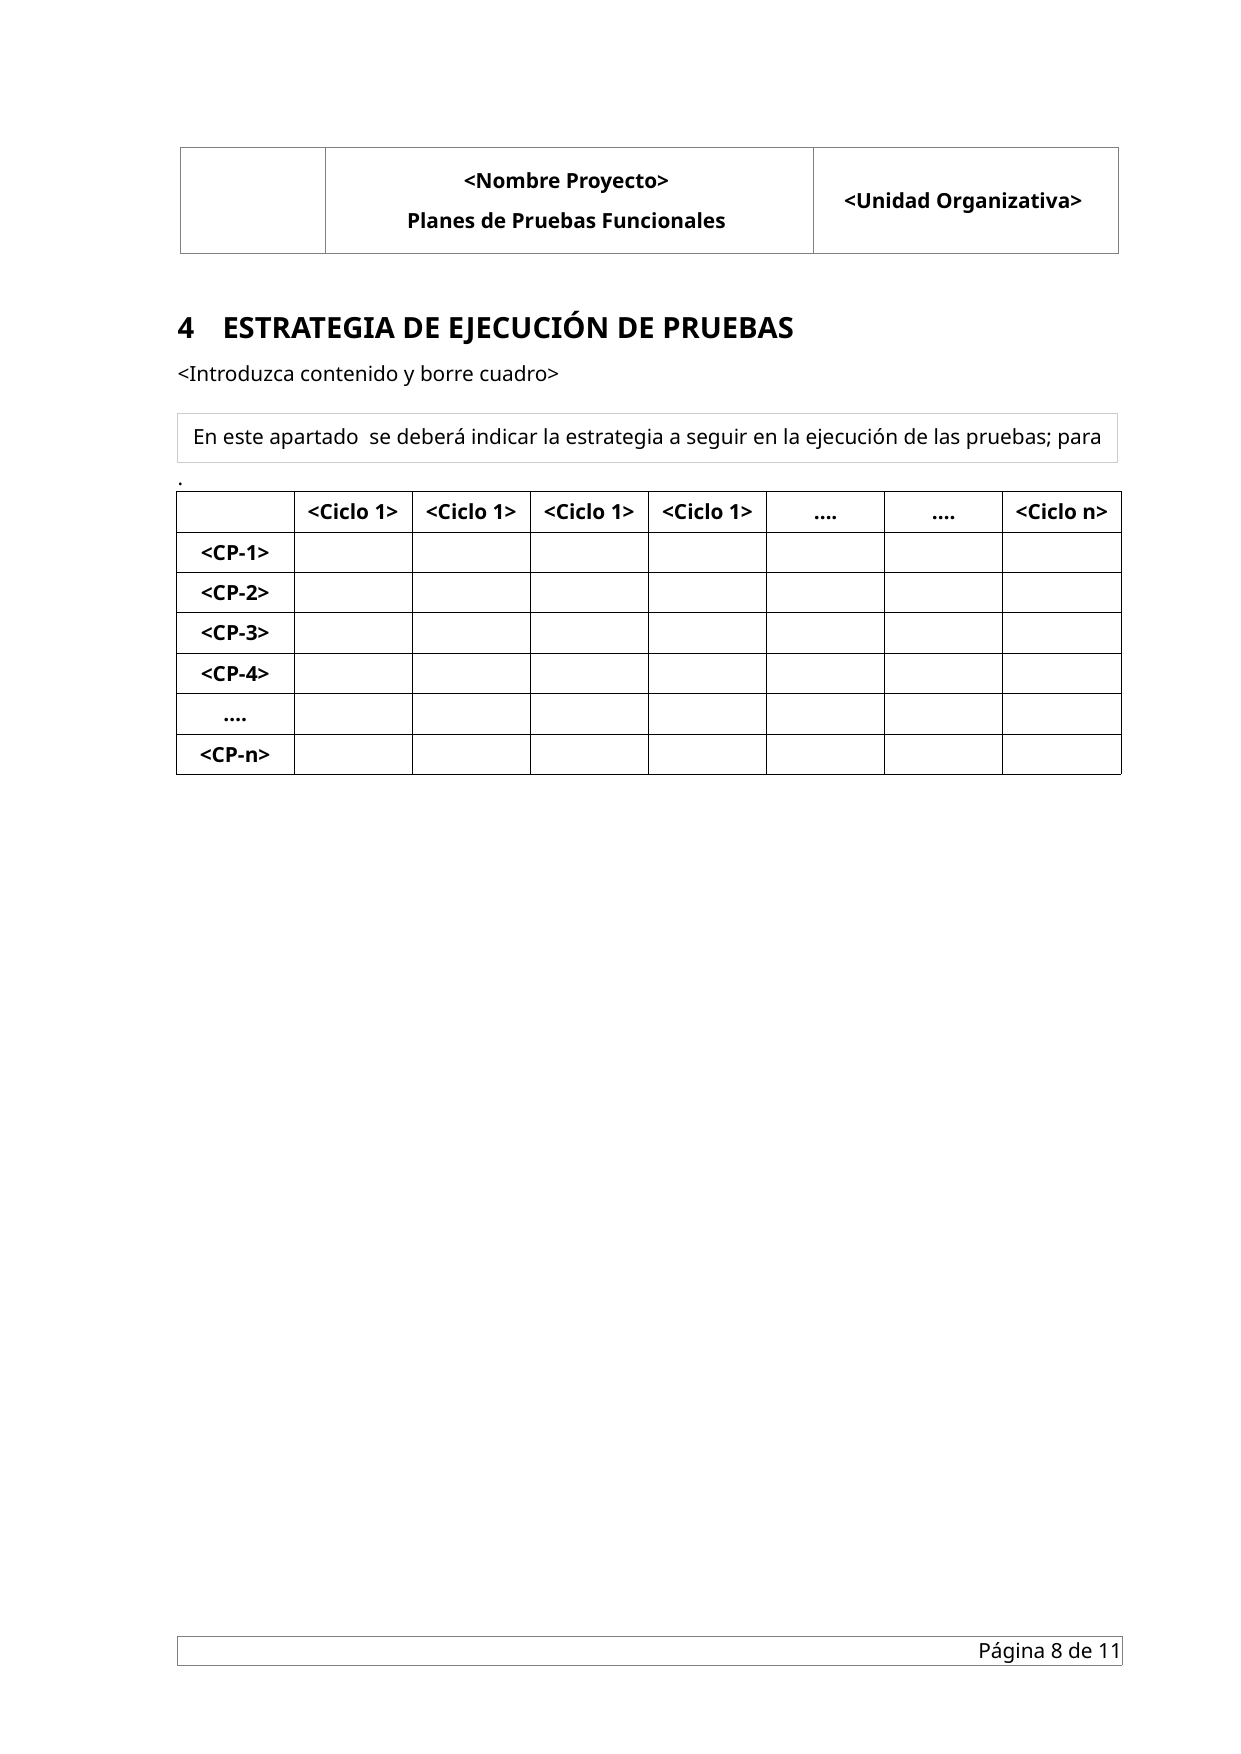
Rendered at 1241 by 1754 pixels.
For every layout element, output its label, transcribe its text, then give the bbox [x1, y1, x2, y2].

table_cell [1003, 694, 1121, 733]
table_cell <CP-1> [177, 533, 294, 572]
table_cell [649, 533, 766, 572]
table_cell [531, 613, 648, 653]
table_header <Ciclo 1> [531, 492, 648, 531]
table_cell [413, 694, 530, 733]
table_cell [295, 694, 412, 733]
table_cell [767, 654, 884, 693]
table_cell [885, 533, 1002, 572]
subtitle ESTRATEGIA DE EJECUCIÓN DE PRUEBAS [177, 307, 1122, 347]
table_cell [649, 573, 766, 612]
table_cell [649, 654, 766, 693]
table_header <Ciclo 1> [649, 492, 766, 531]
table_cell [767, 613, 884, 653]
table_cell [767, 694, 884, 733]
table_cell [531, 654, 648, 693]
table_cell [413, 654, 530, 693]
table_cell …. [177, 694, 294, 733]
table_cell [885, 613, 1002, 653]
table_cell [649, 735, 766, 774]
table_header [177, 492, 294, 531]
table_cell [295, 613, 412, 653]
table_cell [1003, 573, 1121, 612]
table_cell [649, 694, 766, 733]
table_cell [531, 735, 648, 774]
table_cell <CP-4> [177, 654, 294, 693]
table_cell [885, 654, 1002, 693]
table_cell [413, 613, 530, 653]
table_cell [885, 694, 1002, 733]
table_cell [885, 735, 1002, 774]
table_cell [531, 533, 648, 572]
table_cell <CP-2> [177, 573, 294, 612]
table_cell <CP-3> [177, 613, 294, 653]
table_cell [1003, 533, 1121, 572]
table_cell [531, 694, 648, 733]
table_cell [649, 613, 766, 653]
text En este apartado se deberá indicar la estrategia a seguir en la ejecución de las pruebas; para ello se deberán identificar los posibles ciclos de pruebas, y los casos de pruebas que lo componen. Además, deberá indicarse el orden en el que deberán ejecturase los casos de pruebas definidos. Para ello se propone completar una matriz como la siguiente, donde haya un inventario de los casos de prueba y de los ciclos de pruebas, de tal forma que puedan relacionarse los casos de prueba con los ciclos donde son ejecutados. [193, 422, 1102, 453]
table_cell [1003, 735, 1121, 774]
table_header …. [767, 492, 884, 531]
table_cell [1003, 613, 1121, 653]
table_cell [413, 533, 530, 572]
table_header <Ciclo 1> [295, 492, 412, 531]
table_header <Ciclo n> [1003, 492, 1121, 531]
table_cell [767, 573, 884, 612]
table_cell [295, 533, 412, 572]
table_cell [295, 654, 412, 693]
table_cell [295, 735, 412, 774]
table_cell [767, 533, 884, 572]
table_cell [413, 573, 530, 612]
table_cell [413, 735, 530, 774]
table_cell [531, 573, 648, 612]
table_header …. [885, 492, 1002, 531]
table_cell [885, 573, 1002, 612]
table_cell [767, 735, 884, 774]
text . [177, 388, 1122, 491]
table_cell <CP-n> [177, 735, 294, 774]
text <Introduzca contenido y borre cuadro> [177, 359, 1122, 388]
table_header <Ciclo 1> [413, 492, 530, 531]
table_cell [1003, 654, 1121, 693]
table_cell [295, 573, 412, 612]
